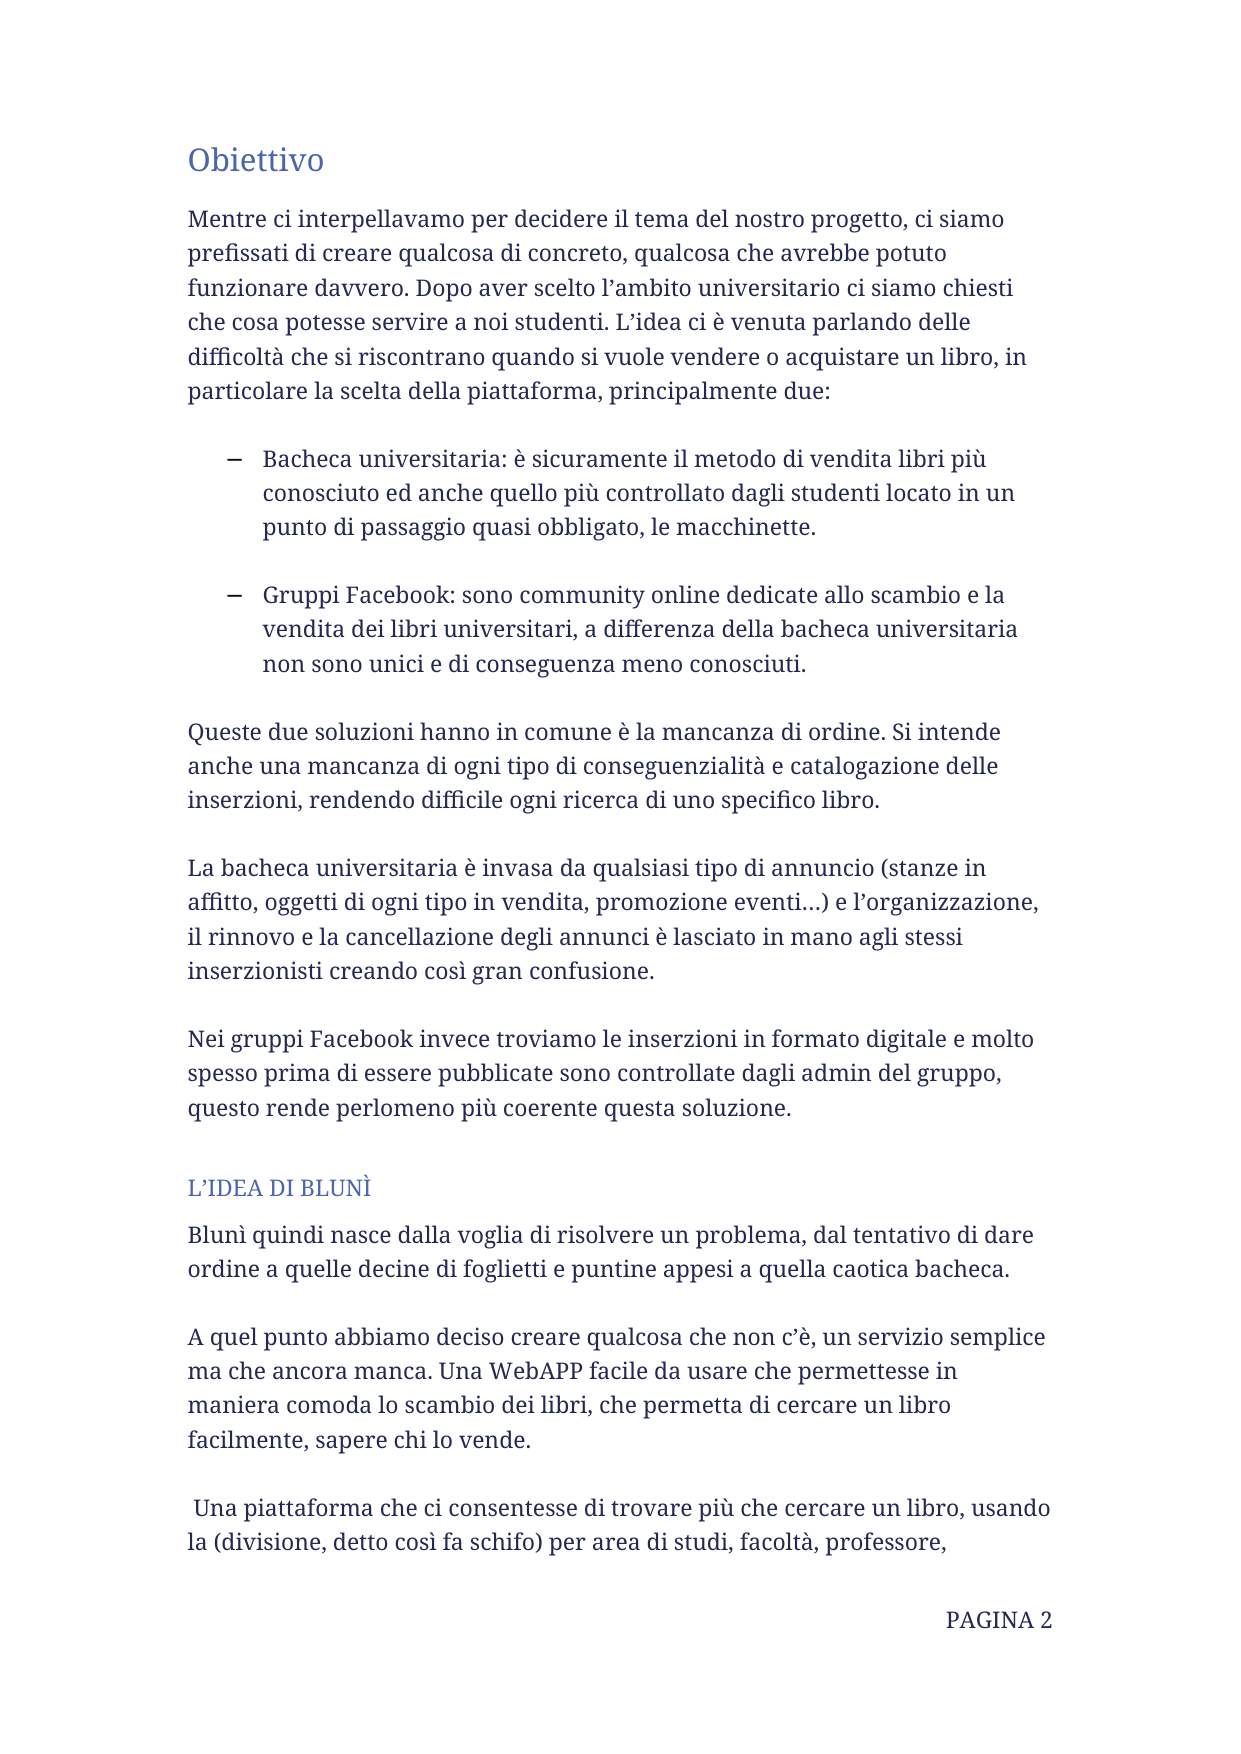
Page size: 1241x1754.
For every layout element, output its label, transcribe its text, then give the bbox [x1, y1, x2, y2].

text A quel punto abbiamo deciso creare qualcosa che non c’è, un servizio semplice ma che ancora manca. Una WebAPP facile da usare che permettesse in maniera comoda lo scambio dei libri, che permetta di cercare un libro facilmente, sapere chi lo vende. [187, 1321, 1053, 1455]
subtitle L’idea di blunì [187, 1172, 1053, 1203]
text La bacheca universitaria è invasa da qualsiasi tipo di annuncio (stanze in affitto, oggetti di ogni tipo in vendita, promozione eventi…) e l’organizzazione, il rinnovo e la cancellazione degli annunci è lasciato in mano agli stessi inserzionisti creando così gran confusione. [187, 852, 1053, 986]
list Gruppi Facebook: sono community online dedicate allo scambio e la vendita dei libri universitari, a differenza della bacheca universitaria non sono unici e di conseguenza meno conosciuti. [225, 579, 1053, 679]
list Bacheca universitaria: è sicuramente il metodo di vendita libri più conosciuto ed anche quello più controllato dagli studenti locato in un punto di passaggio quasi obbligato, le macchinette. [225, 443, 1053, 543]
text Mentre ci interpellavamo per decidere il tema del nostro progetto, ci siamo prefissati di creare qualcosa di concreto, qualcosa che avrebbe potuto funzionare davvero. Dopo aver scelto l’ambito universitario ci siamo chiesti che cosa potesse servire a noi studenti. L’idea ci è venuta parlando delle difficoltà che si riscontrano quando si vuole vendere o acquistare un libro, in particolare la scelta della piattaforma, principalmente due: [187, 203, 1053, 406]
text Nei gruppi Facebook invece troviamo le inserzioni in formato digitale e molto spesso prima di essere pubblicate sono controllate dagli admin del gruppo, questo rende perlomeno più coerente questa soluzione. [187, 1023, 1053, 1123]
text Una piattaforma che ci consentesse di trovare più che cercare un libro, usando la (divisione, detto così fa schifo) per area di studi, facoltà, professore, [187, 1492, 1053, 1557]
text Queste due soluzioni hanno in comune è la mancanza di ordine. Si intende anche una mancanza di ogni tipo di conseguenzialità e catalogazione delle inserzioni, rendendo difficile ogni ricerca di uno specifico libro. [187, 716, 1053, 816]
text Blunì quindi nasce dalla voglia di risolvere un problema, dal tentativo di dare ordine a quelle decine di foglietti e puntine appesi a quella caotica bacheca. [187, 1219, 1053, 1284]
subtitle Obiettivo [187, 137, 1053, 180]
